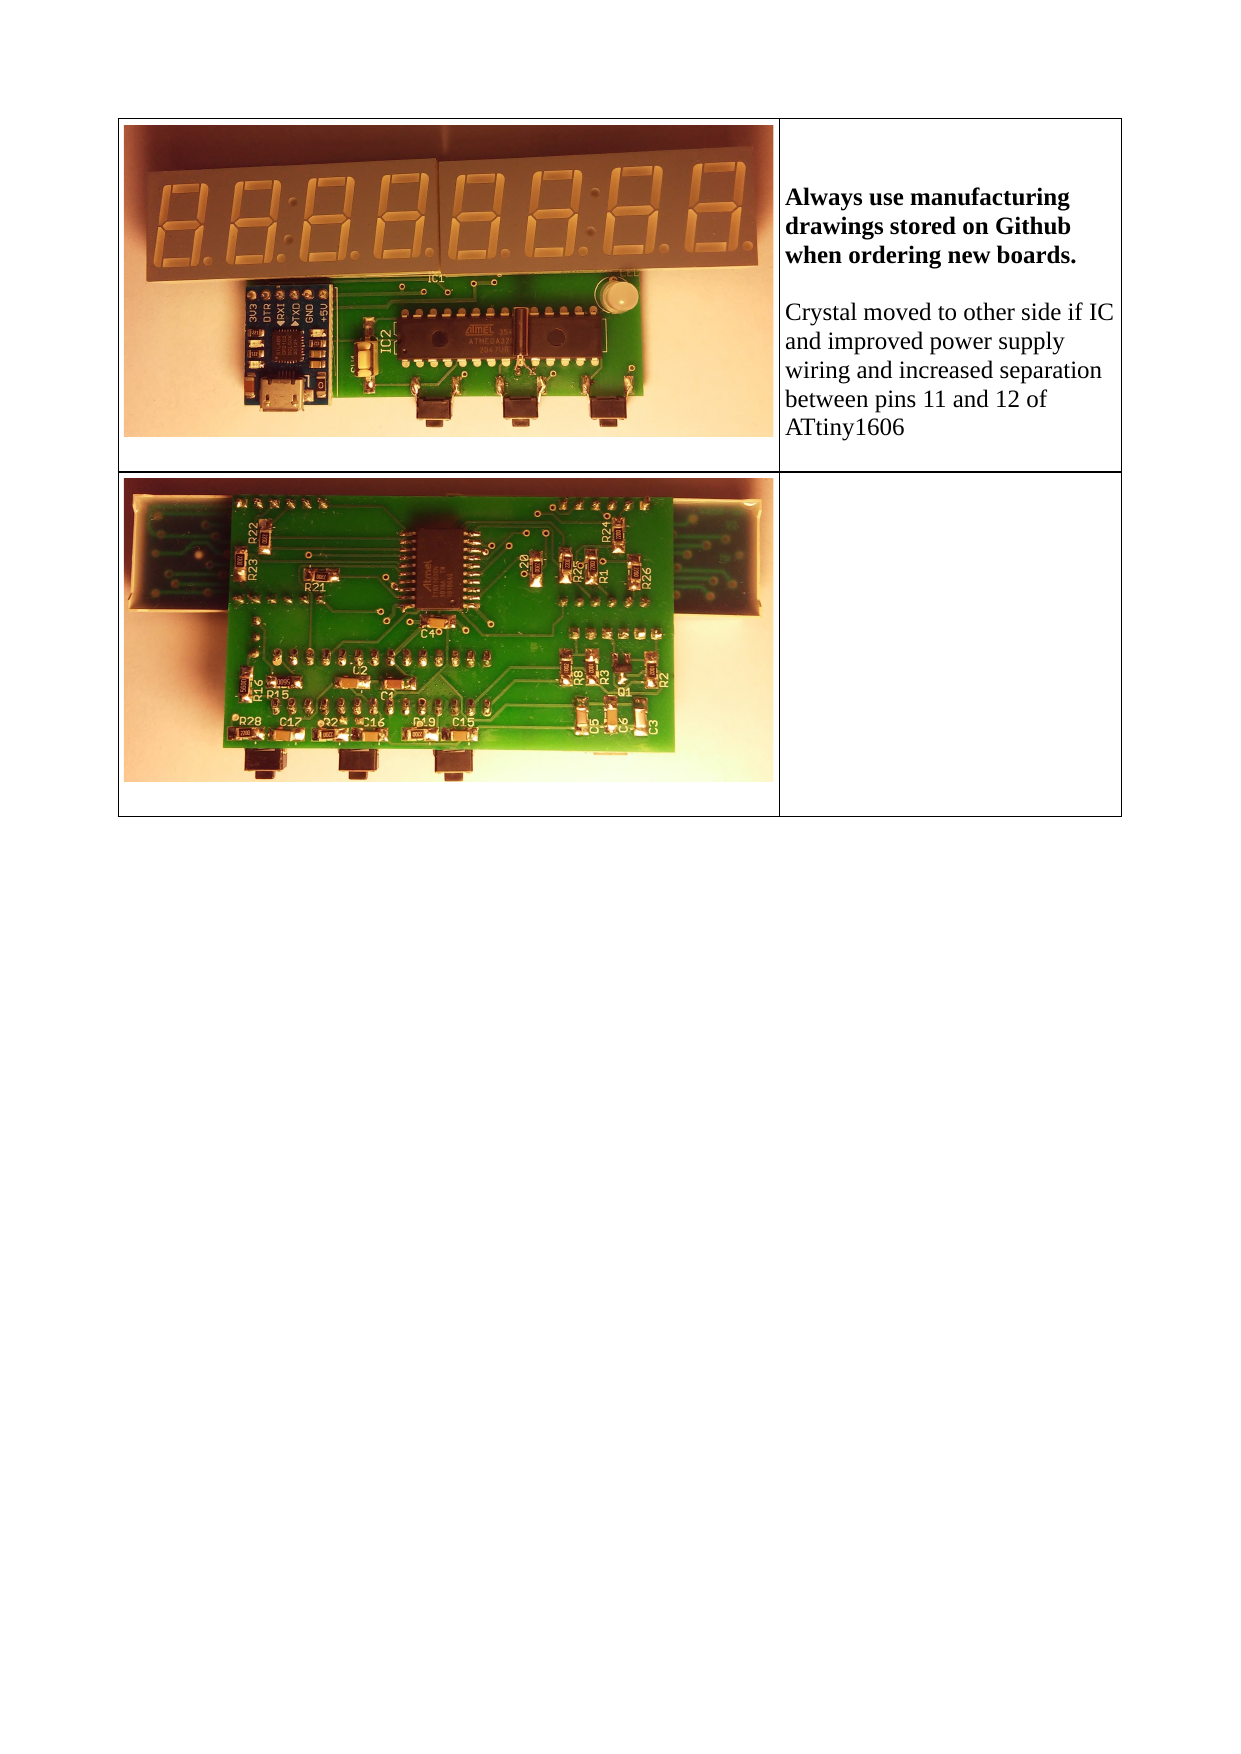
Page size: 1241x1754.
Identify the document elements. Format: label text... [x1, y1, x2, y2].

picture [123, 125, 774, 437]
table_cell [119, 473, 779, 816]
picture [123, 478, 774, 782]
table_cell [780, 473, 1121, 816]
table_header Always use manufacturing drawings stored on Github when ordering new boards. Crystal moved to other side if IC and improved power supply wiring and increased separation between pins 11 and 12 of ATtiny1606 [780, 119, 1121, 471]
table_header [119, 119, 779, 471]
